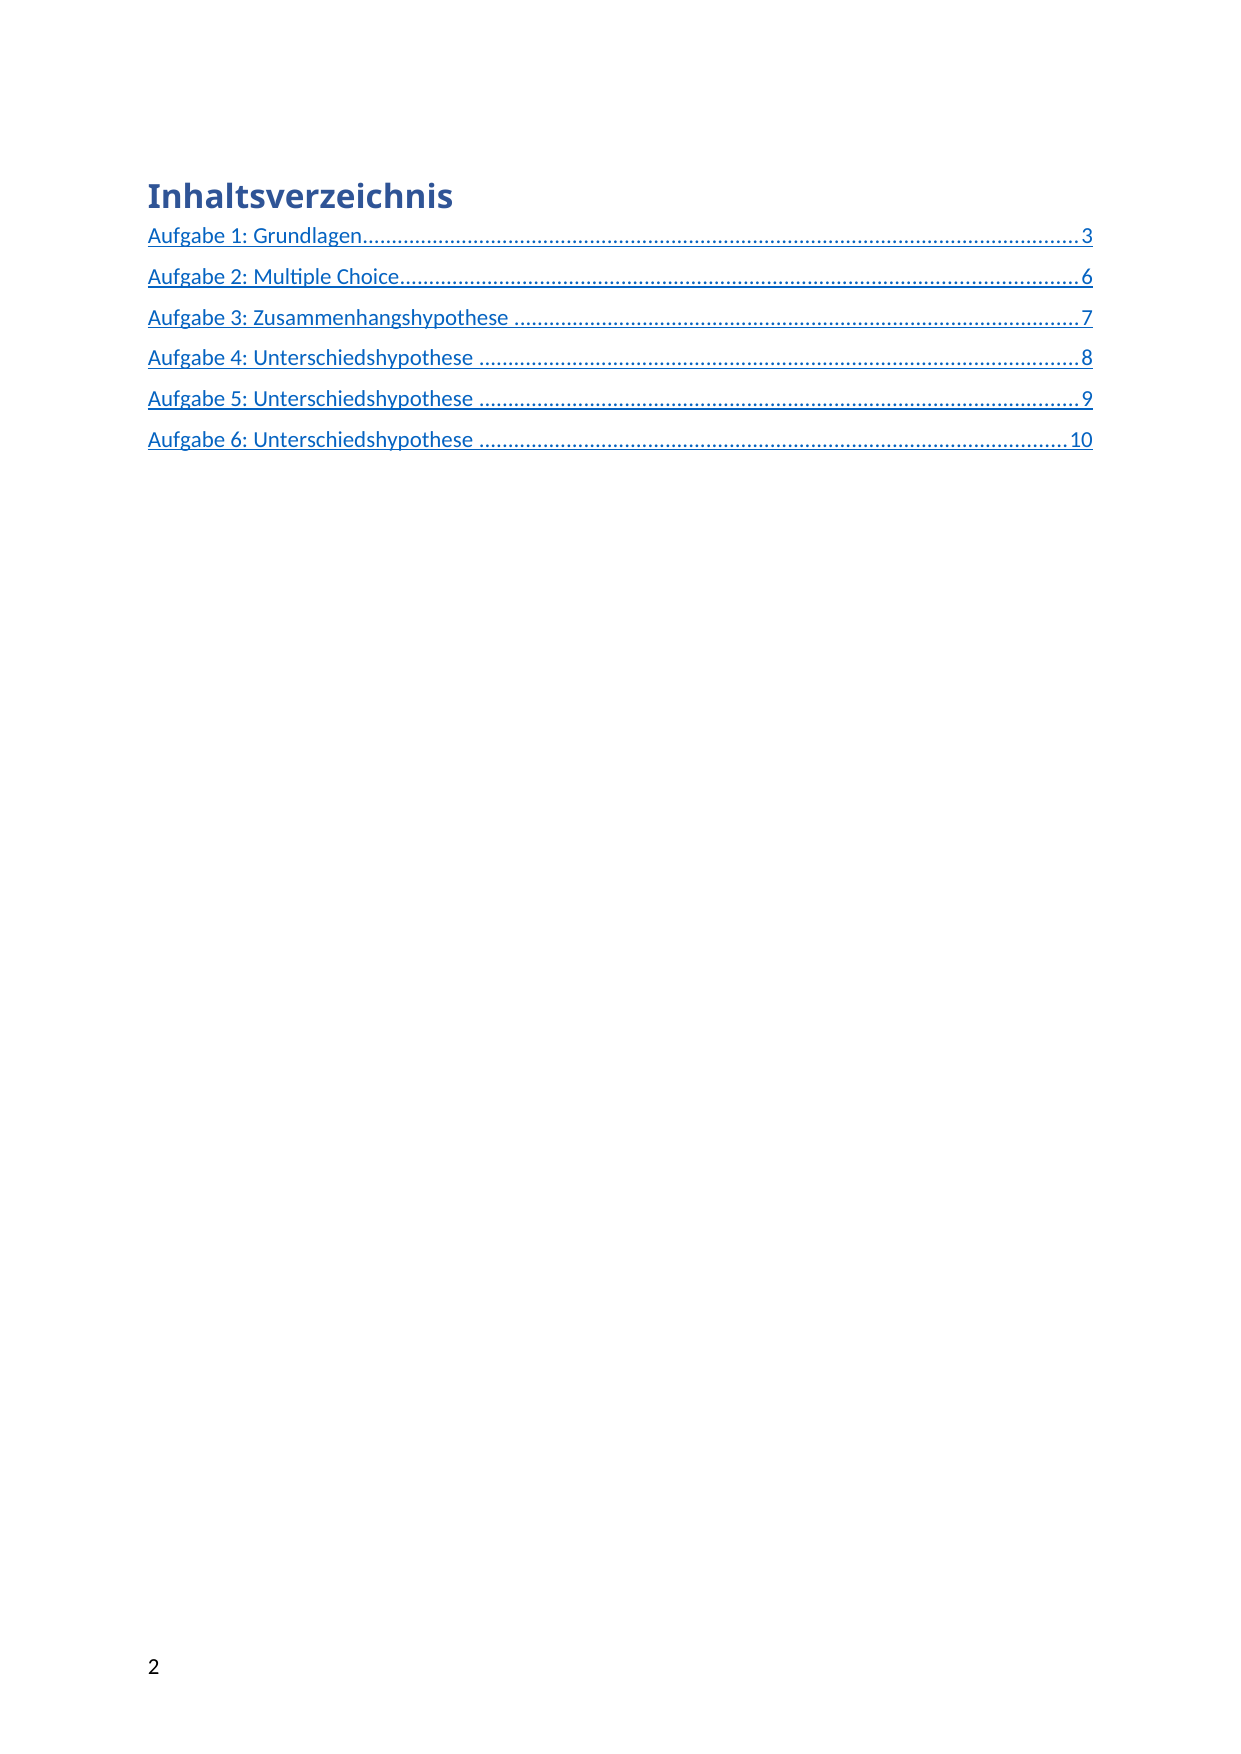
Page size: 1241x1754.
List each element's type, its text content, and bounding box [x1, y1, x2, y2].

text Aufgabe 6: Unterschiedshypothese 10 [148, 425, 1093, 449]
text Aufgabe 2: Multiple Choice 6 [148, 262, 1093, 286]
text Aufgabe 1: Grundlagen 3 [148, 222, 1093, 246]
text Aufgabe 5: Unterschiedshypothese 9 [148, 384, 1093, 408]
subtitle Inhaltsverzeichnis [148, 173, 1093, 218]
text Aufgabe 3: Zusammenhangshypothese 7 [148, 303, 1093, 327]
text Aufgabe 4: Unterschiedshypothese 8 [148, 343, 1093, 368]
